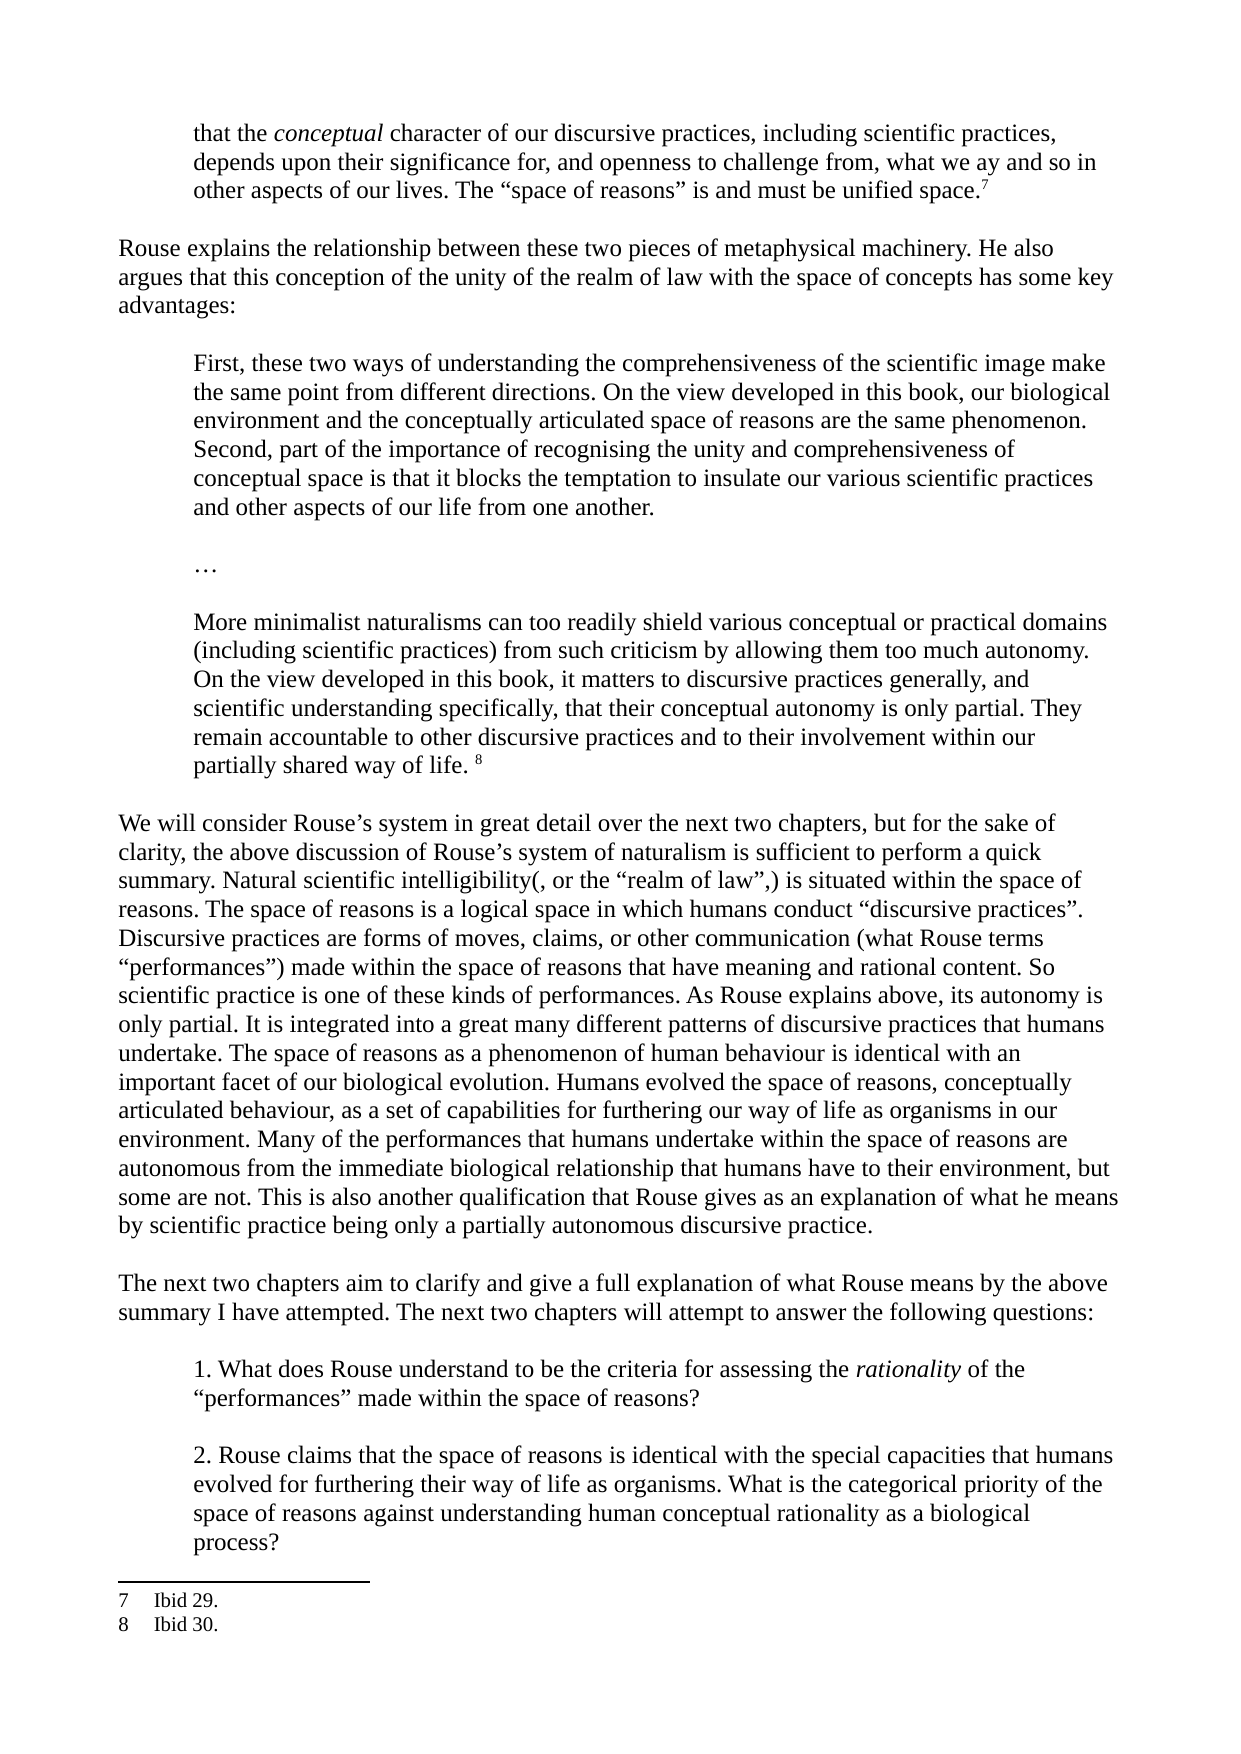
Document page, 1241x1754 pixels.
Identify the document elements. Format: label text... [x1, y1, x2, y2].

text First, these two ways of understanding the comprehensiveness of the scientific image make the same point from different directions. On the view developed in this book, our biological environment and the conceptually articulated space of reasons are the same phenomenon. Second, part of the importance of recognising the unity and comprehensiveness of conceptual space is that it blocks the temptation to insulate our various scientific practices and other aspects of our life from one another. [193, 348, 1122, 521]
text The next two chapters aim to clarify and give a full explanation of what Rouse means by the above summary I have attempted. The next two chapters will attempt to answer the following questions: [118, 1268, 1122, 1326]
text 2. Rouse claims that the space of reasons is identical with the special capacities that humans evolved for furthering their way of life as organisms. What is the categorical priority of the space of reasons against understanding human conceptual rationality as a biological process? [193, 1441, 1122, 1556]
text More minimalist naturalisms can too readily shield various conceptual or practical domains (including scientific practices) from such criticism by allowing them too much autonomy. On the view developed in this book, it matters to discursive practices generally, and scientific understanding specifically, that their conceptual autonomy is only partial. They remain accountable to other discursive practices and to their involvement within our partially shared way of life. [193, 607, 1122, 779]
text Ibid 30. [118, 1612, 1122, 1636]
text 1. What does Rouse understand to be the criteria for assessing the rationality of the “performances” made within the space of reasons? [193, 1354, 1122, 1412]
text Rouse explains the relationship between these two pieces of metaphysical machinery. He also argues that this conception of the unity of the realm of law with the space of concepts has some key advantages: [118, 233, 1122, 319]
text We will consider Rouse’s system in great detail over the next two chapters, but for the sake of clarity, the above discussion of Rouse’s system of naturalism is sufficient to perform a quick summary. Natural scientific intelligibility(, or the “realm of law”,) is situated within the space of reasons. The space of reasons is a logical space in which humans conduct “discursive practices”. Discursive practices are forms of moves, claims, or other communication (what Rouse terms “performances”) made within the space of reasons that have meaning and rational content. So scientific practice is one of these kinds of performances. As Rouse explains above, its autonomy is only partial. It is integrated into a great many different patterns of discursive practices that humans undertake. The space of reasons as a phenomenon of human behaviour is identical with an important facet of our biological evolution. Humans evolved the space of reasons, conceptually articulated behaviour, as a set of capabilities for furthering our way of life as organisms in our environment. Many of the performances that humans undertake within the space of reasons are autonomous from the immediate biological relationship that humans have to their environment, but some are not. This is also another qualification that Rouse gives as an explanation of what he means by scientific practice being only a partially autonomous discursive practice. [118, 808, 1122, 1239]
text that the conceptual character of our discursive practices, including scientific practices, depends upon their significance for, and openness to challenge from, what we ay and so in other aspects of our lives. The “space of reasons” is and must be unified space. [193, 118, 1122, 204]
text Ibid 29. [118, 1588, 1122, 1612]
text … [193, 549, 1122, 578]
